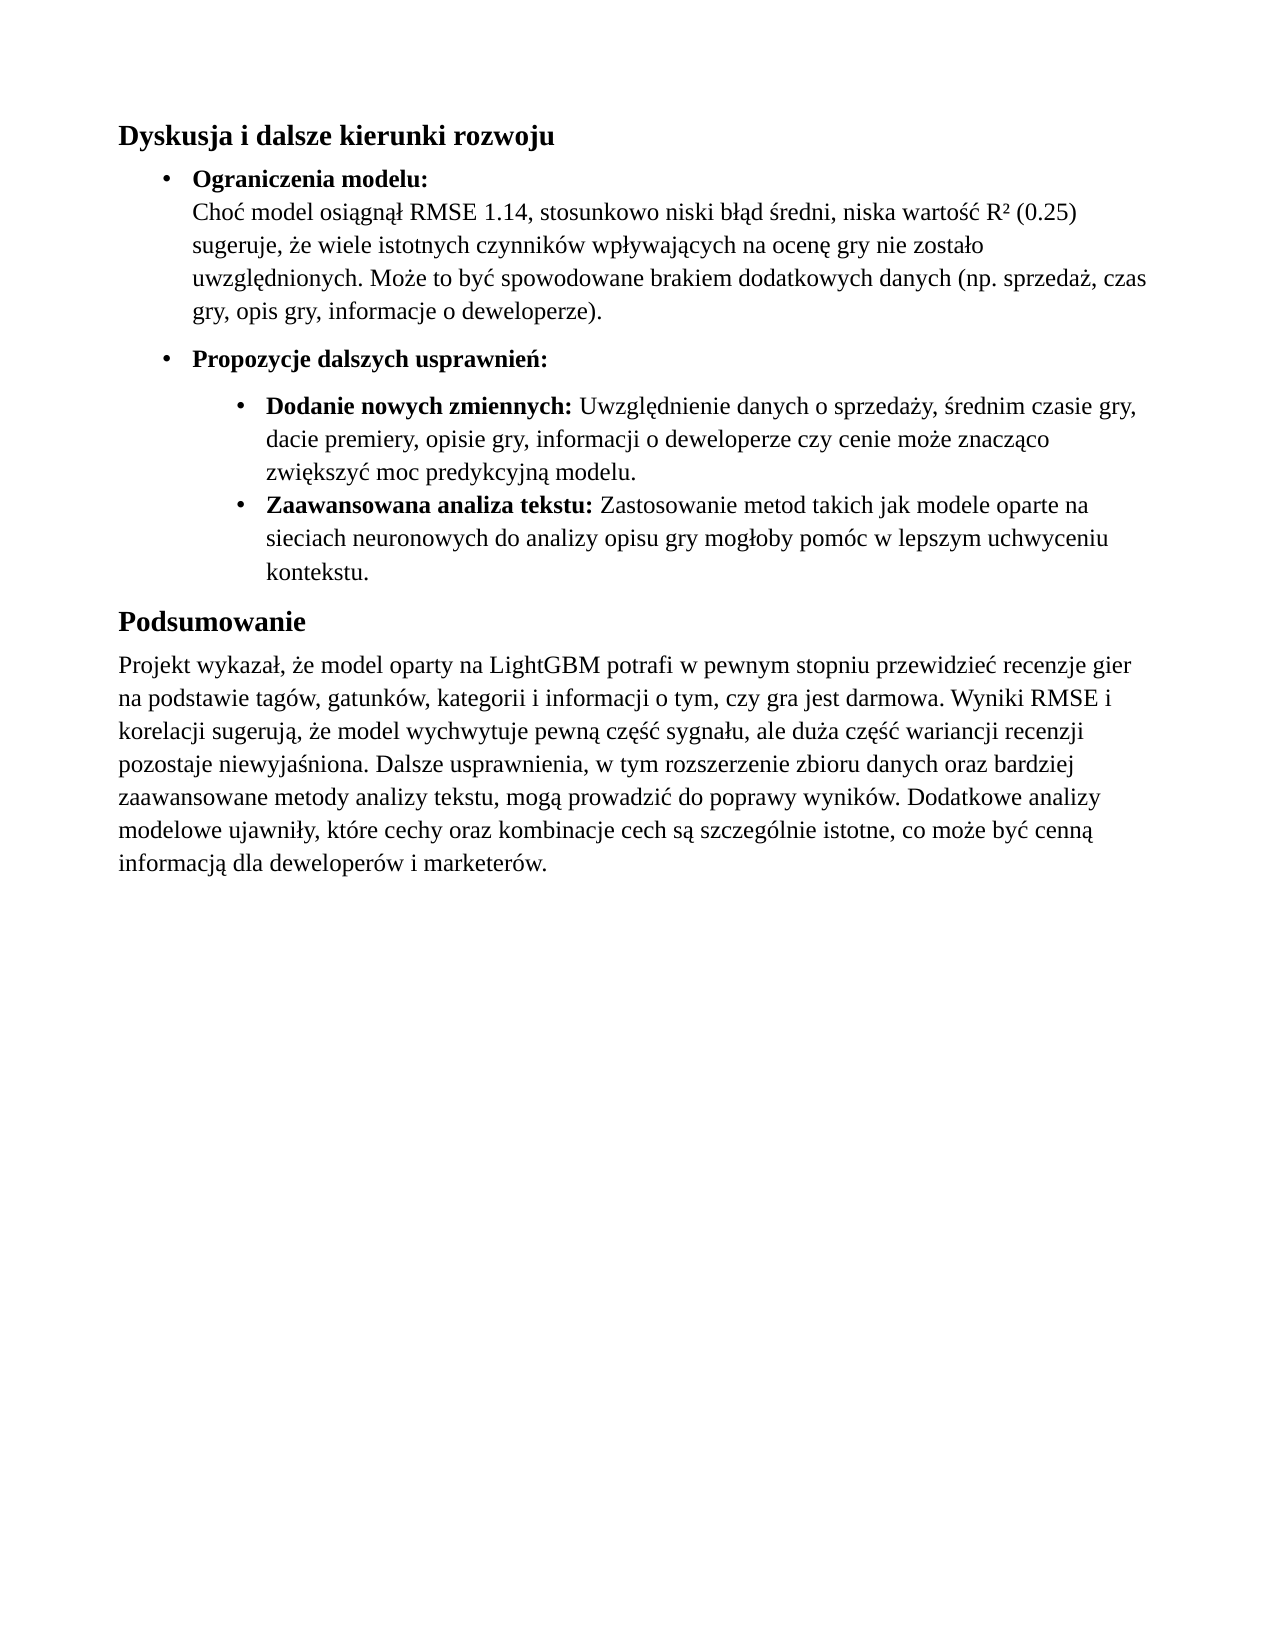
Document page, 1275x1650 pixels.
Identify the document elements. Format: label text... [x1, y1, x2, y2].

text Projekt wykazał, że model oparty na LightGBM potrafi w pewnym stopniu przewidzieć recenzje gier na podstawie tagów, gatunków, kategorii i informacji o tym, czy gra jest darmowa. Wyniki RMSE i korelacji sugerują, że model wychwytuje pewną część sygnału, ale duża część wariancji recenzji pozostaje niewyjaśniona. Dalsze usprawnienia, w tym rozszerzenie zbioru danych oraz bardziej zaawansowane metody analizy tekstu, mogą prowadzić do poprawy wyników. Dodatkowe analizy modelowe ujawniły, które cechy oraz kombinacje cech są szczególnie istotne, co może być cenną informacją dla deweloperów i marketerów. [118, 650, 1157, 877]
list Zaawansowana analiza tekstu: Zastosowanie metod takich jak modele oparte na sieciach neuronowych do analizy opisu gry mogłoby pomóc w lepszym uchwyceniu kontekstu. [236, 491, 1157, 585]
list Dodanie nowych zmiennych: Uwzględnienie danych o sprzedaży, średnim czasie gry, dacie premiery, opisie gry, informacji o deweloperze czy cenie może znacząco zwiększyć moc predykcyjną modelu. [236, 391, 1157, 486]
subtitle Podsumowanie [118, 604, 1157, 638]
list Ograniczenia modelu: Choć model osiągnął RMSE 1.14, stosunkowo niski błąd średni, niska wartość R² (0.25) sugeruje, że wiele istotnych czynników wpływających na ocenę gry nie zostało uwzględnionych. Może to być spowodowane brakiem dodatkowych danych (np. sprzedaż, czas gry, opis gry, informacje o deweloperze). [162, 164, 1157, 325]
list Propozycje dalszych usprawnień: [162, 344, 1157, 373]
subtitle Dyskusja i dalsze kierunki rozwoju [118, 118, 1157, 152]
